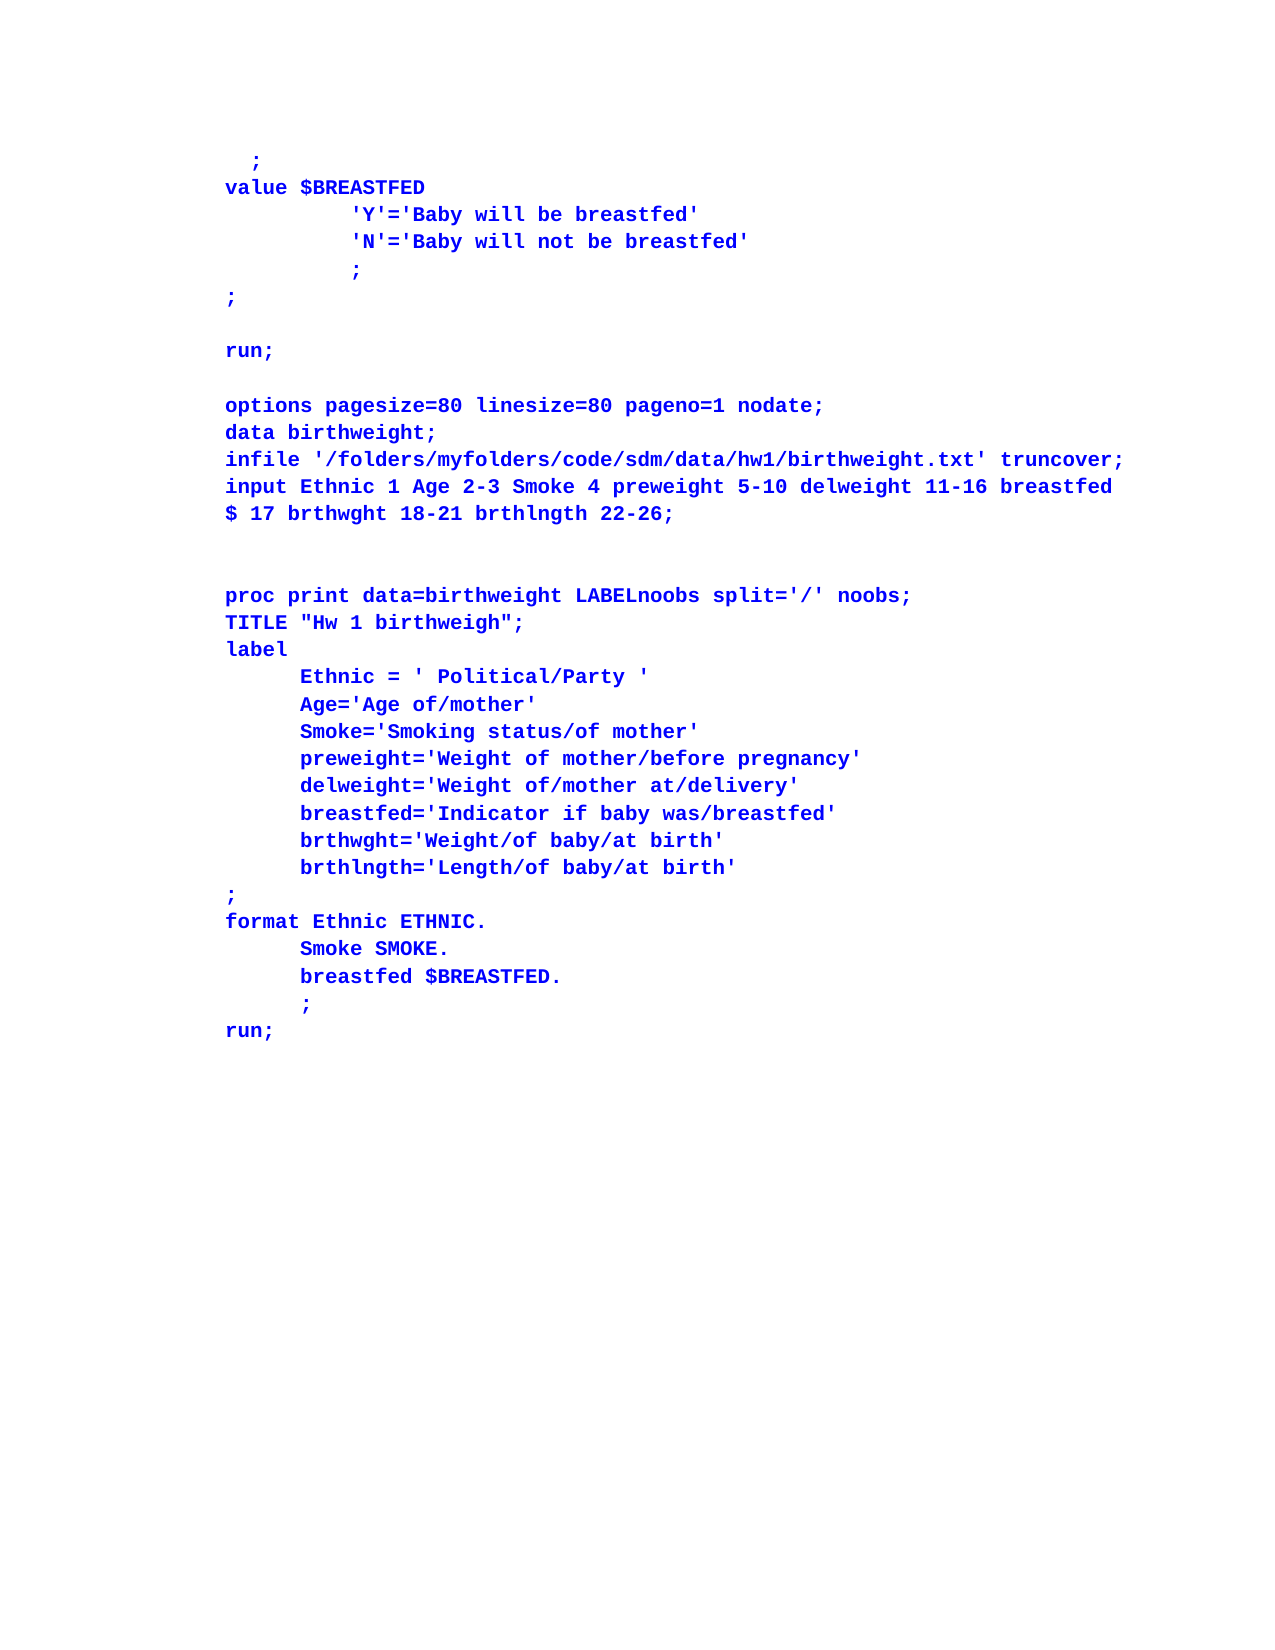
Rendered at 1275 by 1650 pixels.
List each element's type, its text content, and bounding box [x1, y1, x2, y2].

text infile '/folders/myfolders/code/sdm/data/hw1/birthweight.txt' truncover; [225, 449, 1125, 473]
text brthlngth='Length/of baby/at birth' [225, 857, 1125, 881]
text ; [225, 150, 1125, 174]
text ; [225, 884, 1125, 908]
text data birthweight; [225, 422, 1125, 446]
text format Ethnic ETHNIC. [225, 911, 1125, 935]
text proc print data=birthweight LABELnoobs split='/' noobs; [225, 585, 1125, 609]
text 'Y'='Baby will be breastfed' [225, 204, 1125, 228]
text label [225, 639, 1125, 663]
text Ethnic = ' Political/Party ' [225, 667, 1125, 690]
text brthwght='Weight/of baby/at birth' [225, 830, 1125, 853]
text ; [225, 286, 1125, 309]
text ; [225, 993, 1125, 1016]
text Smoke SMOKE. [225, 938, 1125, 962]
text ; [225, 259, 1125, 282]
text input Ethnic 1 Age 2-3 Smoke 4 preweight 5-10 delweight 11-16 breastfed $ 17 brthwght 18-21 brthlngth 22-26; [225, 476, 1125, 527]
text run; [225, 340, 1125, 364]
text value $BREASTFED [225, 177, 1125, 201]
text Smoke='Smoking status/of mother' [225, 721, 1125, 744]
text TITLE "Hw 1 birthweigh"; [225, 612, 1125, 636]
text preweight='Weight of mother/before pregnancy' [225, 748, 1125, 772]
text Age='Age of/mother' [225, 694, 1125, 717]
text options pagesize=80 linesize=80 pageno=1 nodate; [225, 395, 1125, 418]
text delweight='Weight of/mother at/delivery' [225, 775, 1125, 799]
text 'N'='Baby will not be breastfed' [225, 232, 1125, 255]
text breastfed $BREASTFED. [225, 966, 1125, 989]
text breastfed='Indicator if baby was/breastfed' [225, 802, 1125, 826]
text run; [225, 1020, 1125, 1044]
